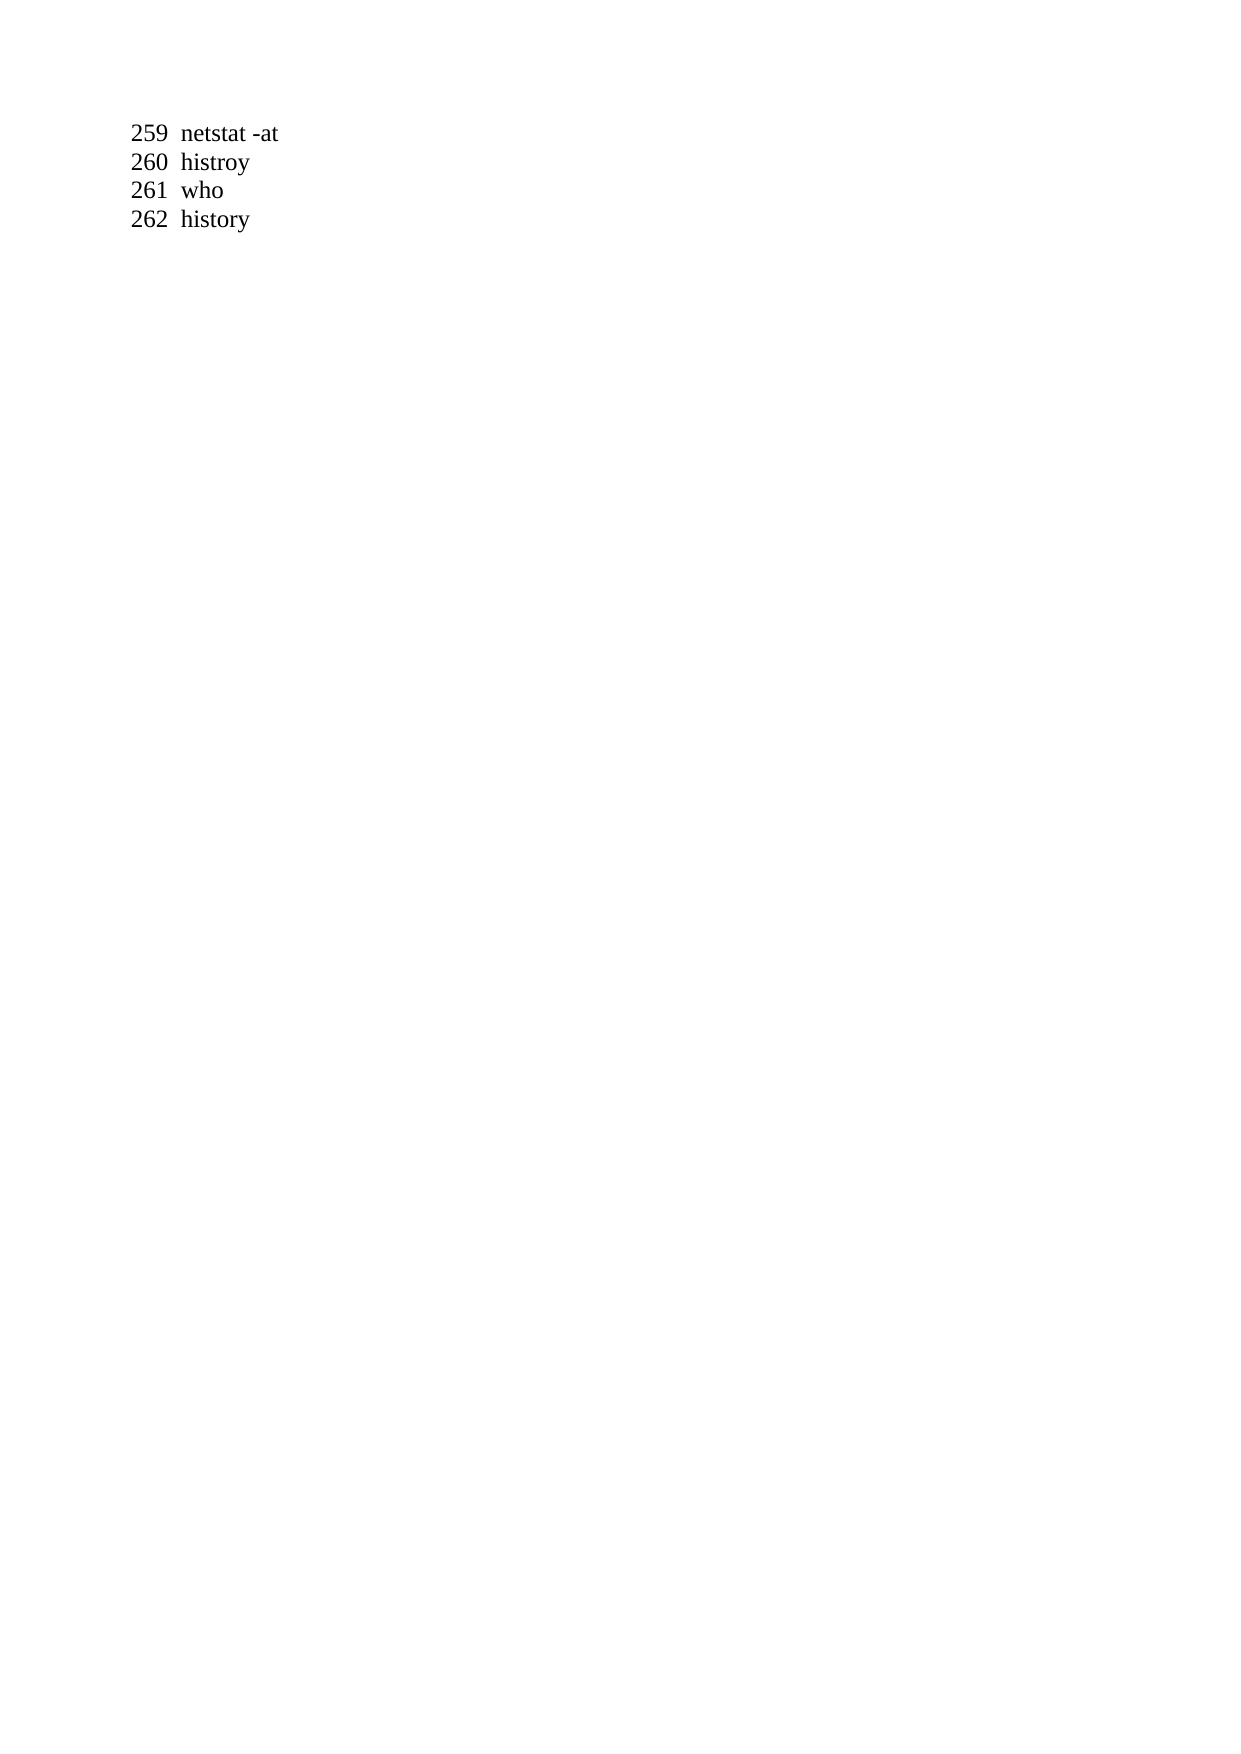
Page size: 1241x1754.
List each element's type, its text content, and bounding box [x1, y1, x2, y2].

text 259 netstat -at [118, 118, 1122, 147]
text 262 history [118, 204, 1122, 233]
text 260 histroy [118, 147, 1122, 176]
text 261 who [118, 176, 1122, 204]
